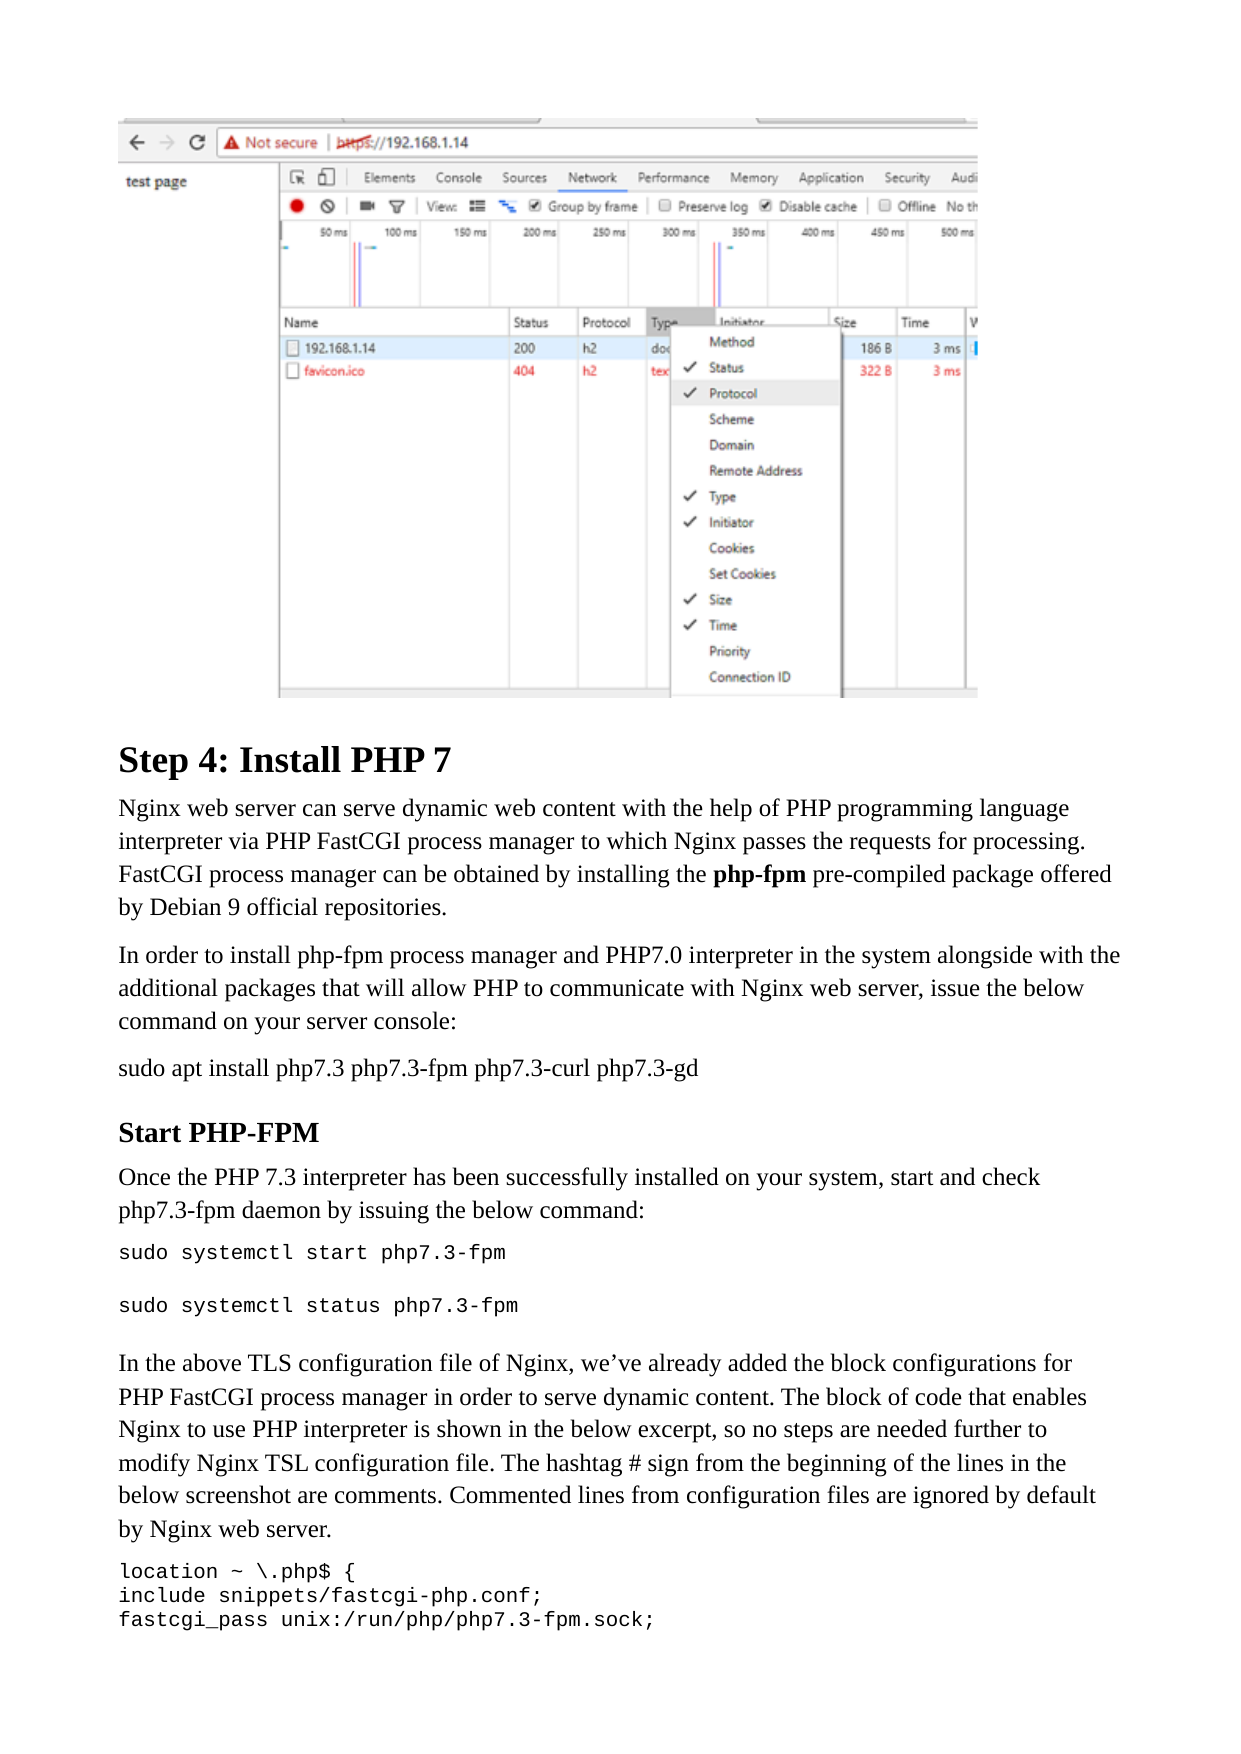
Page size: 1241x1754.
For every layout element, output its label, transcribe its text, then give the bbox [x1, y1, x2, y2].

text include snippets/fastcgi-php.conf; [118, 1585, 1122, 1608]
subtitle Start PHP-FPM [118, 1116, 1122, 1149]
text sudo apt install php7.3 php7.3-fpm php7.3-curl php7.3-gd [118, 1053, 1122, 1082]
text In the above TLS configuration file of Nginx, we’ve already added the block configurations for PHP FastCGI process manager in order to serve dynamic content. The block of code that enables Nginx to use PHP interpreter is shown in the below excerpt, so no steps are needed further to modify Nginx TSL configuration file. The hashtag # sign from the beginning of the lines in the below screenshot are comments. Commented lines from configuration files are ignored by default by Nginx web server. [118, 1348, 1122, 1542]
text sudo systemctl status php7.3-fpm [118, 1295, 1122, 1319]
picture [118, 118, 978, 698]
text Nginx web server can serve dynamic web content with the help of PHP programming language interpreter via PHP FastCGI process manager to which Nginx passes the requests for processing. FastCGI process manager can be obtained by installing the php-fpm pre-compiled package offered by Debian 9 official repositories. [118, 793, 1122, 921]
text sudo systemctl start php7.3-fpm [118, 1242, 1122, 1266]
subtitle Step 4: Install PHP 7 [118, 737, 1122, 781]
text location ~ \.php$ { [118, 1561, 1122, 1585]
text Once the PHP 7.3 interpreter has been successfully installed on your system, start and check php7.3-fpm daemon by issuing the below command: [118, 1162, 1122, 1223]
text In order to install php-fpm process manager and PHP7.0 interpreter in the system alongside with the additional packages that will allow PHP to communicate with Nginx web server, issue the below command on your server console: [118, 940, 1122, 1034]
text fastcgi_pass unix:/run/php/php7.3-fpm.sock; [118, 1608, 1122, 1632]
